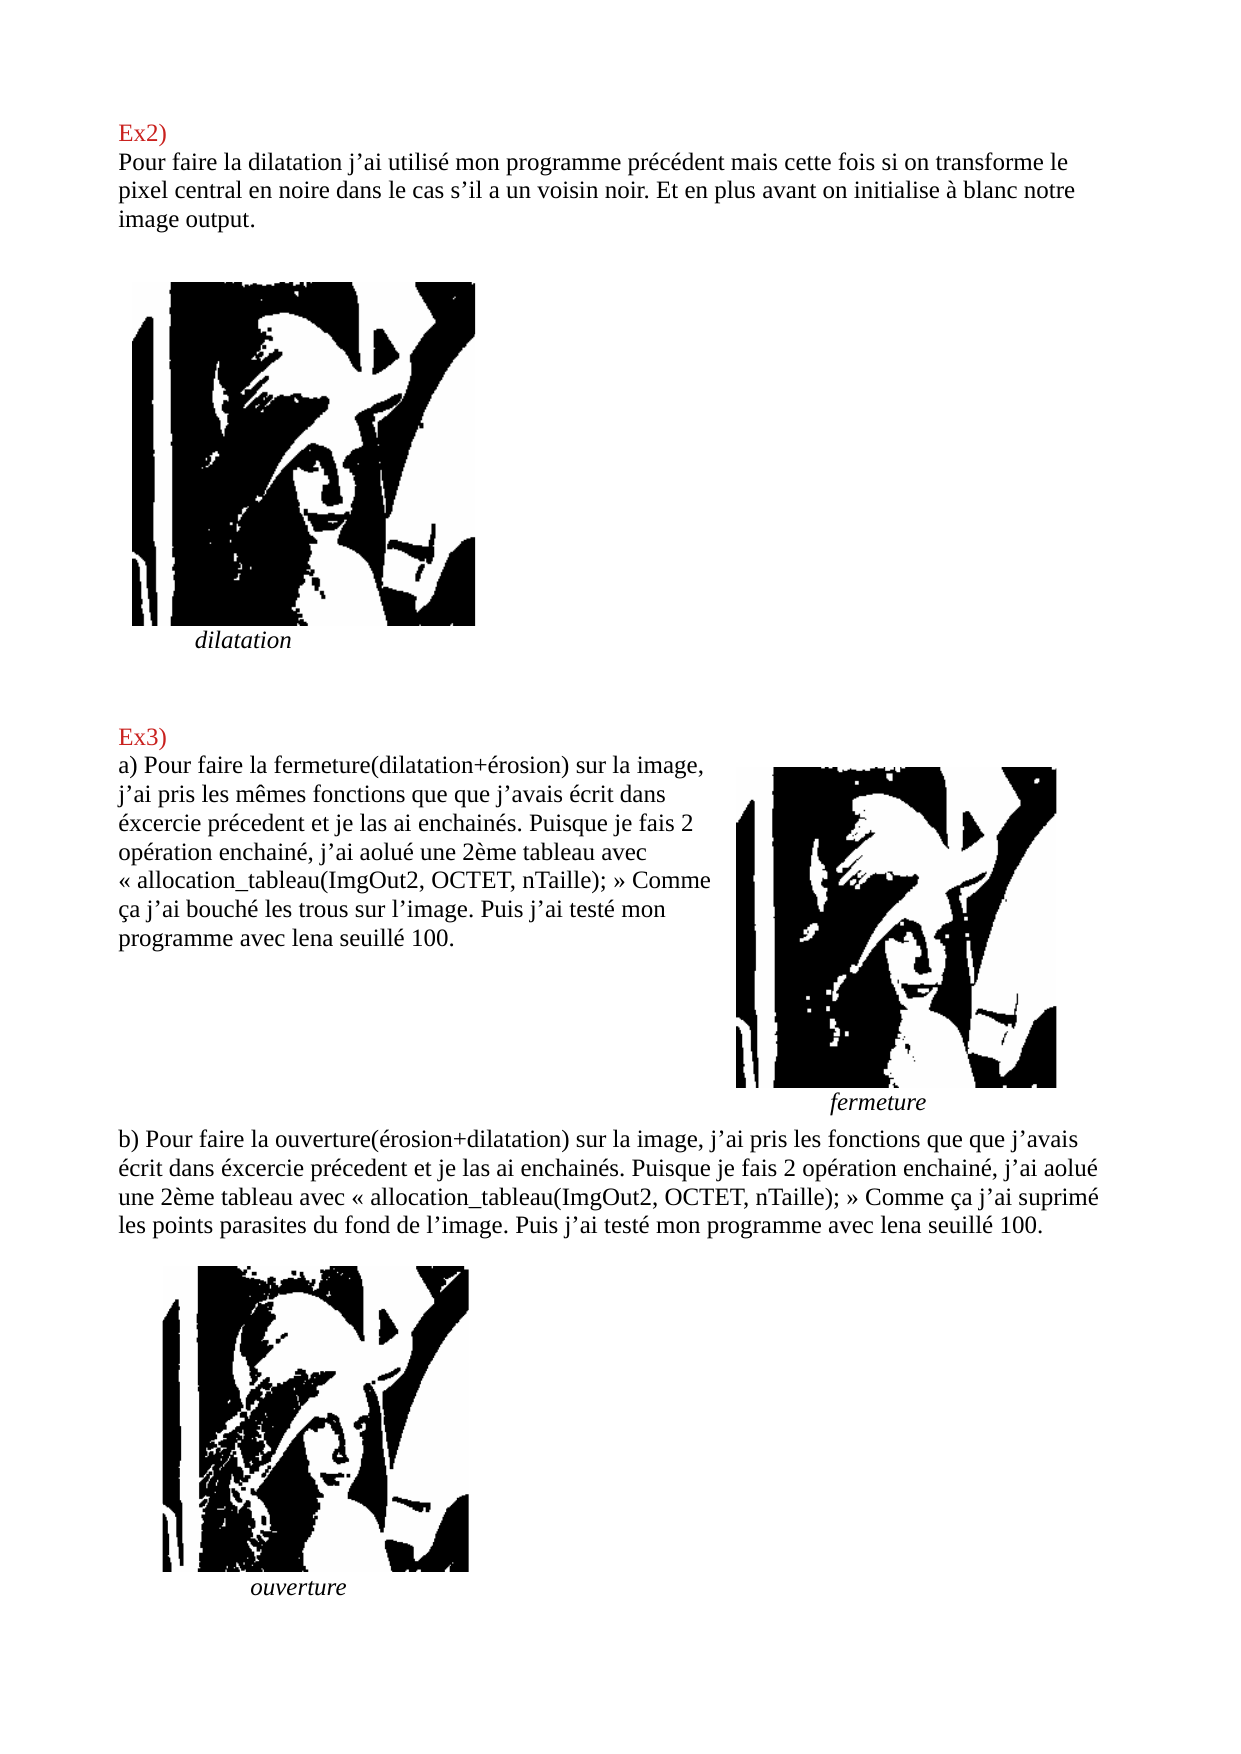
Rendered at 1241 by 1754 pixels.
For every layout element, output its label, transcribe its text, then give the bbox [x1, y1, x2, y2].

text dilatation [132, 626, 475, 654]
text Pour faire la dilatation j’ai utilisé mon programme précédent mais cette fois si on transforme le pixel central en noire dans le cas s’il a un voisin noir. Et en plus avant on initialise à blanc notre image output. [118, 147, 1122, 233]
text Ex2) [118, 118, 1122, 147]
text b) Pour faire la ouverture(érosion+dilatation) sur la image, j’ai pris les fonctions que que j’avais écrit dans éxcercie précedent et je las ai enchainés. Puisque je fais 2 opération enchainé, j’ai aolué une 2ème tableau avec « allocation_tableau(ImgOut2, OCTET, nTaille); » Comme ça j’ai suprimé les points parasites du fond de l’image. Puis j’ai testé mon programme avec lena seuillé 100. [118, 1124, 1122, 1239]
text Ex3) [118, 722, 1122, 751]
picture [162, 1266, 469, 1572]
picture [736, 767, 1057, 1088]
picture [132, 282, 476, 626]
text fermeture [736, 1088, 1056, 1116]
text ouverture [163, 1572, 468, 1601]
text a) Pour faire la fermeture(dilatation+érosion) sur la image, j’ai pris les mêmes fonctions que que j’avais écrit dans éxcercie précedent et je las ai enchainés. Puisque je fais 2 opération enchainé, j’ai aolué une 2ème tableau avec « allocation_tableau(ImgOut2, OCTET, nTaille); » Comme ça j’ai bouché les trous sur l’image. Puis j’ai testé mon programme avec lena seuillé 100. [118, 751, 1122, 952]
